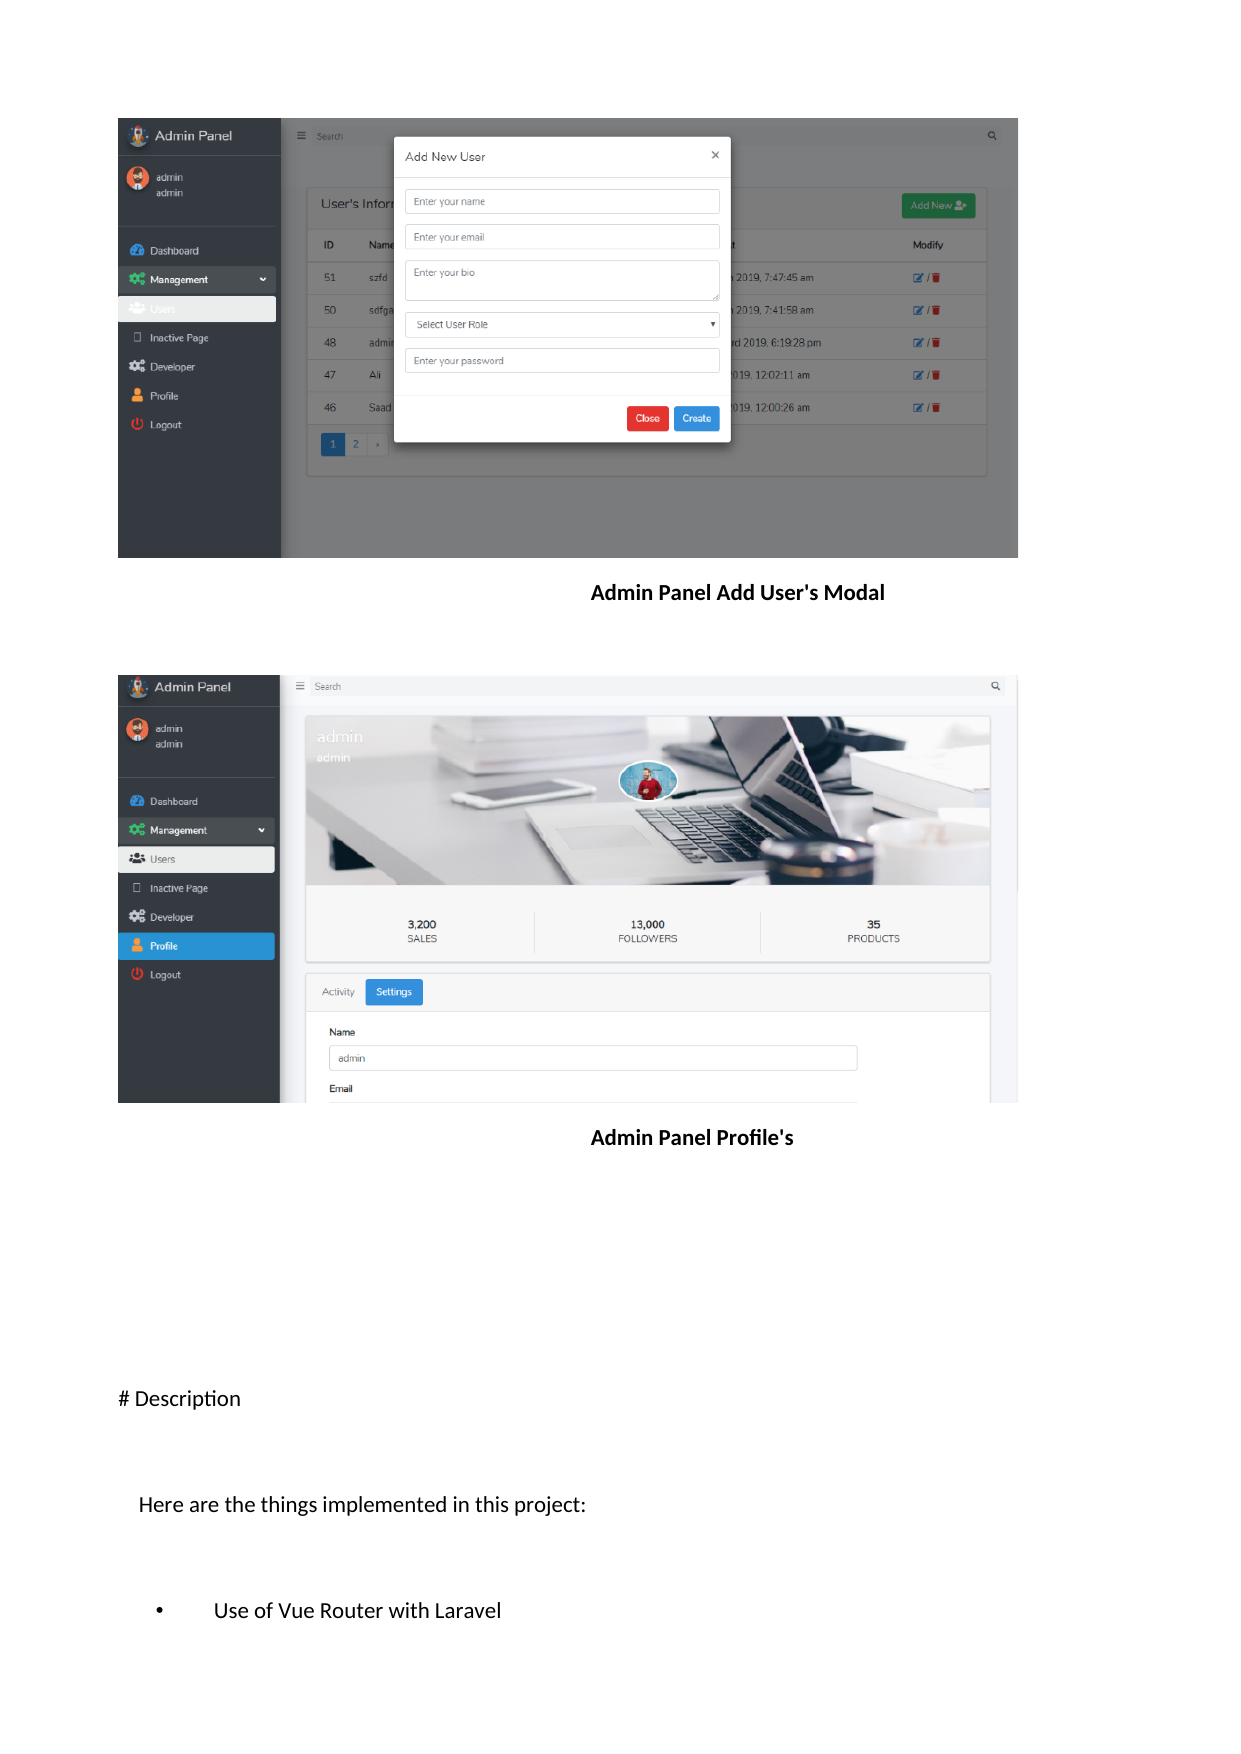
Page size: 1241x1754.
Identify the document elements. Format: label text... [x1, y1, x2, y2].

text # Description [118, 1384, 1122, 1412]
text Admin Panel Add User's Modal [118, 578, 1122, 606]
list Use of Vue Router with Laravel [156, 1596, 1122, 1624]
text Here are the things implemented in this project: [118, 1490, 1122, 1518]
text Admin Panel Profile's [118, 1123, 1122, 1151]
